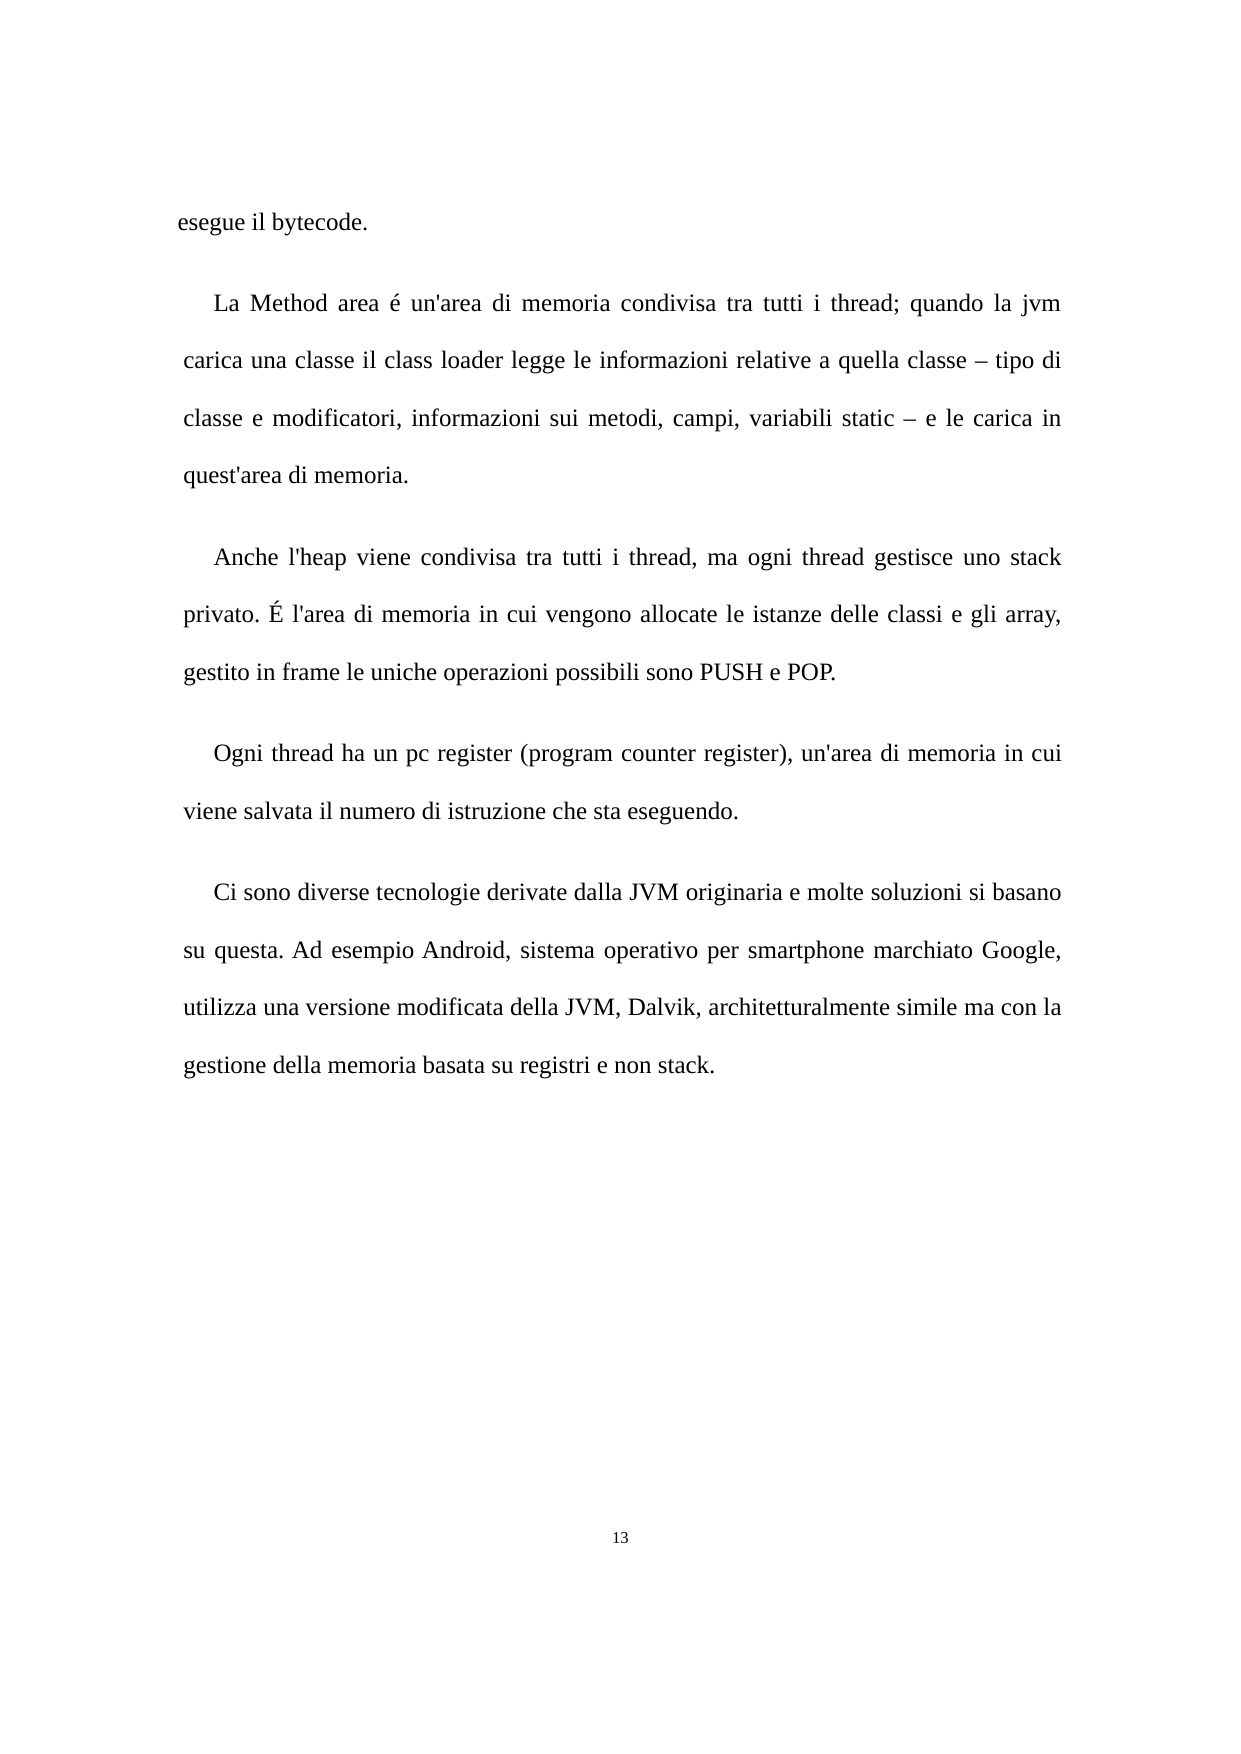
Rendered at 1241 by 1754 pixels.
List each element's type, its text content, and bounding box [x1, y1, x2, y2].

text La Method area é un'area di memoria condivisa tra tutti i thread; quando la jvm carica una classe il class loader legge le informazioni relative a quella classe – tipo di classe e modificatori, informazioni sui metodi, campi, variabili static – e le carica in quest'area di memoria. [183, 288, 1063, 489]
text Ci sono diverse tecnologie derivate dalla JVM originaria e molte soluzioni si basano su questa. Ad esempio Android, sistema operativo per smartphone marchiato Google, utilizza una versione modificata della JVM, Dalvik, architetturalmente simile ma con la gestione della memoria basata su registri e non stack. [183, 877, 1063, 1079]
text esegue il bytecode. [177, 207, 1063, 235]
text Anche l'heap viene condivisa tra tutti i thread, ma ogni thread gestisce uno stack privato. É l'area di memoria in cui vengono allocate le istanze delle classi e gli array, gestito in frame le uniche operazioni possibili sono PUSH e POP. [183, 542, 1063, 686]
text Ogni thread ha un pc register (program counter register), un'area di memoria in cui viene salvata il numero di istruzione che sta eseguendo. [183, 738, 1063, 825]
